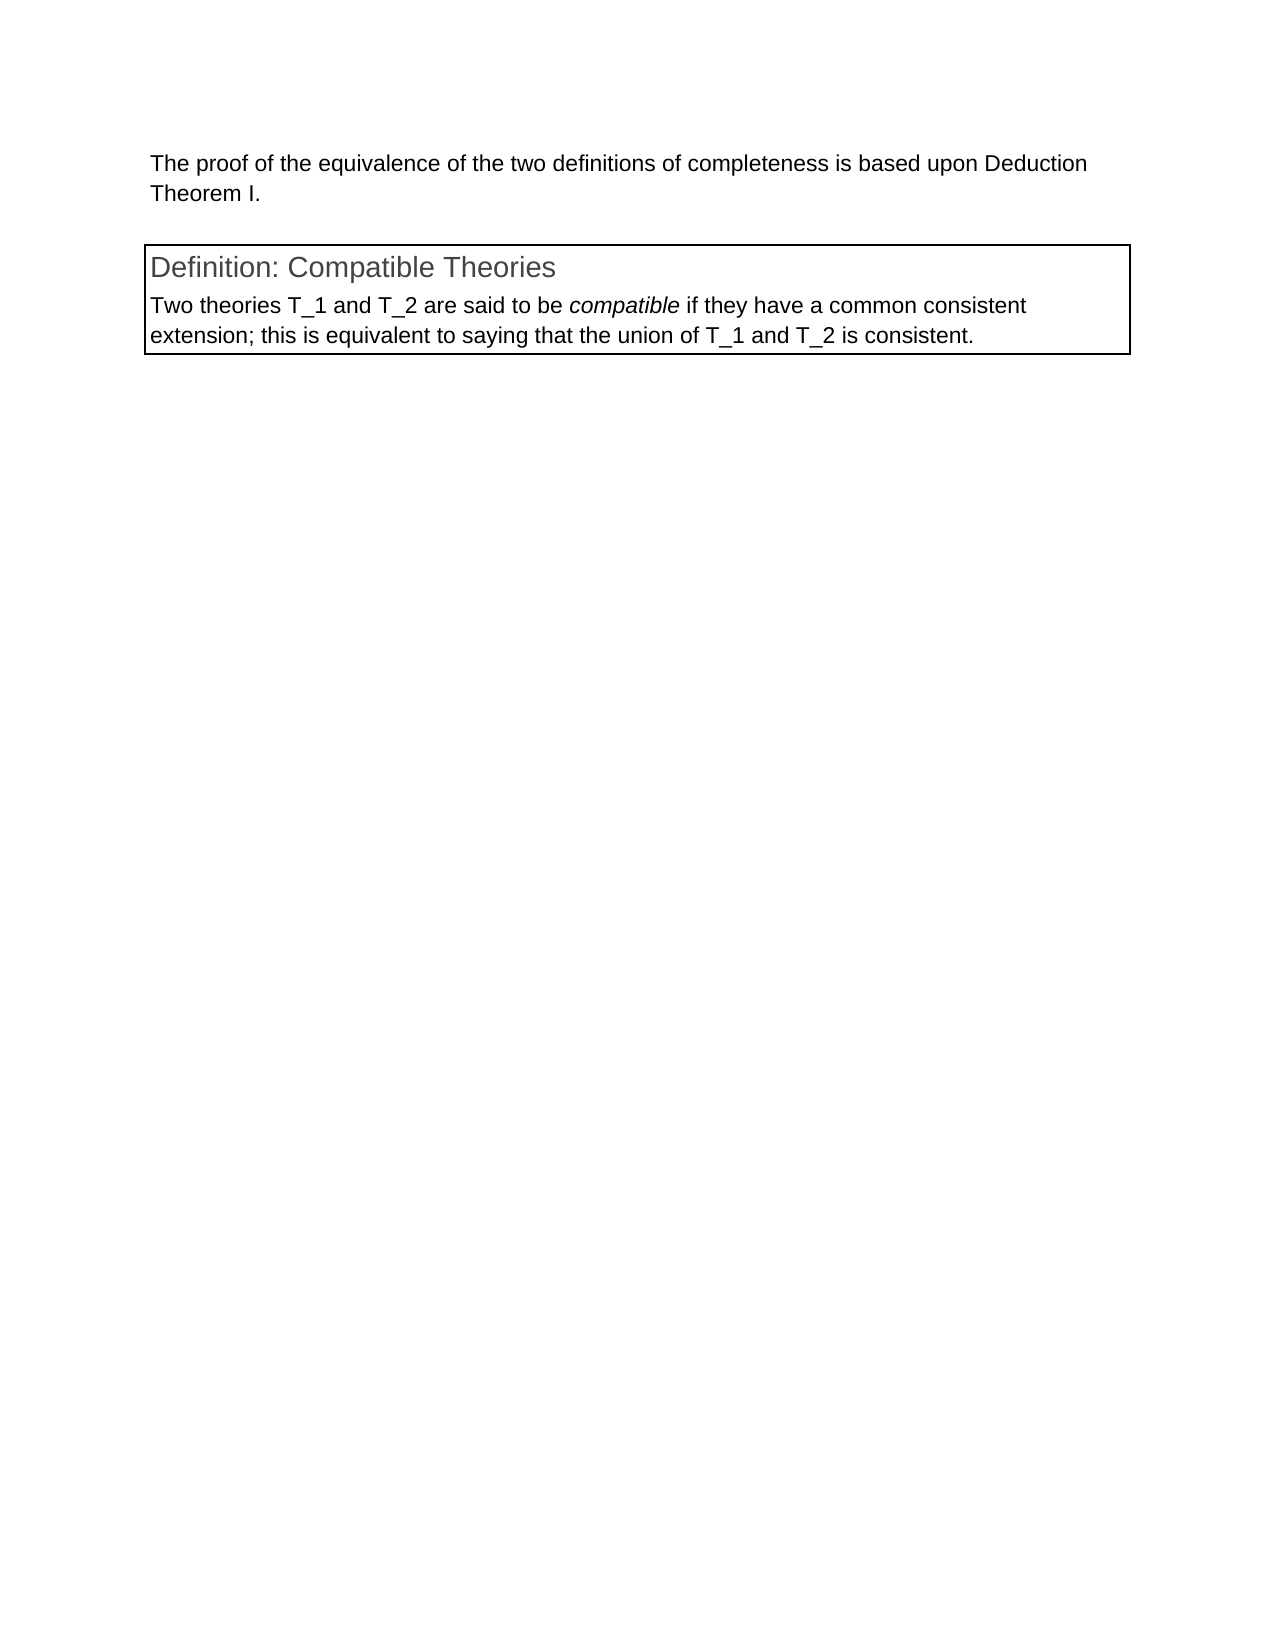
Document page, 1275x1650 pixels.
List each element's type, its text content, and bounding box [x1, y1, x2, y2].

text Two theories T_1 and T_2 are said to be compatible if they have a common consistent extension; this is equivalent to saying that the union of T_1 and T_2 is consistent. [146, 286, 1129, 353]
text The proof of the equivalence of the two definitions of completeness is based upon Deduction Theorem I. [150, 150, 1125, 207]
subtitle Definition: Compatible Theories [146, 246, 1129, 283]
